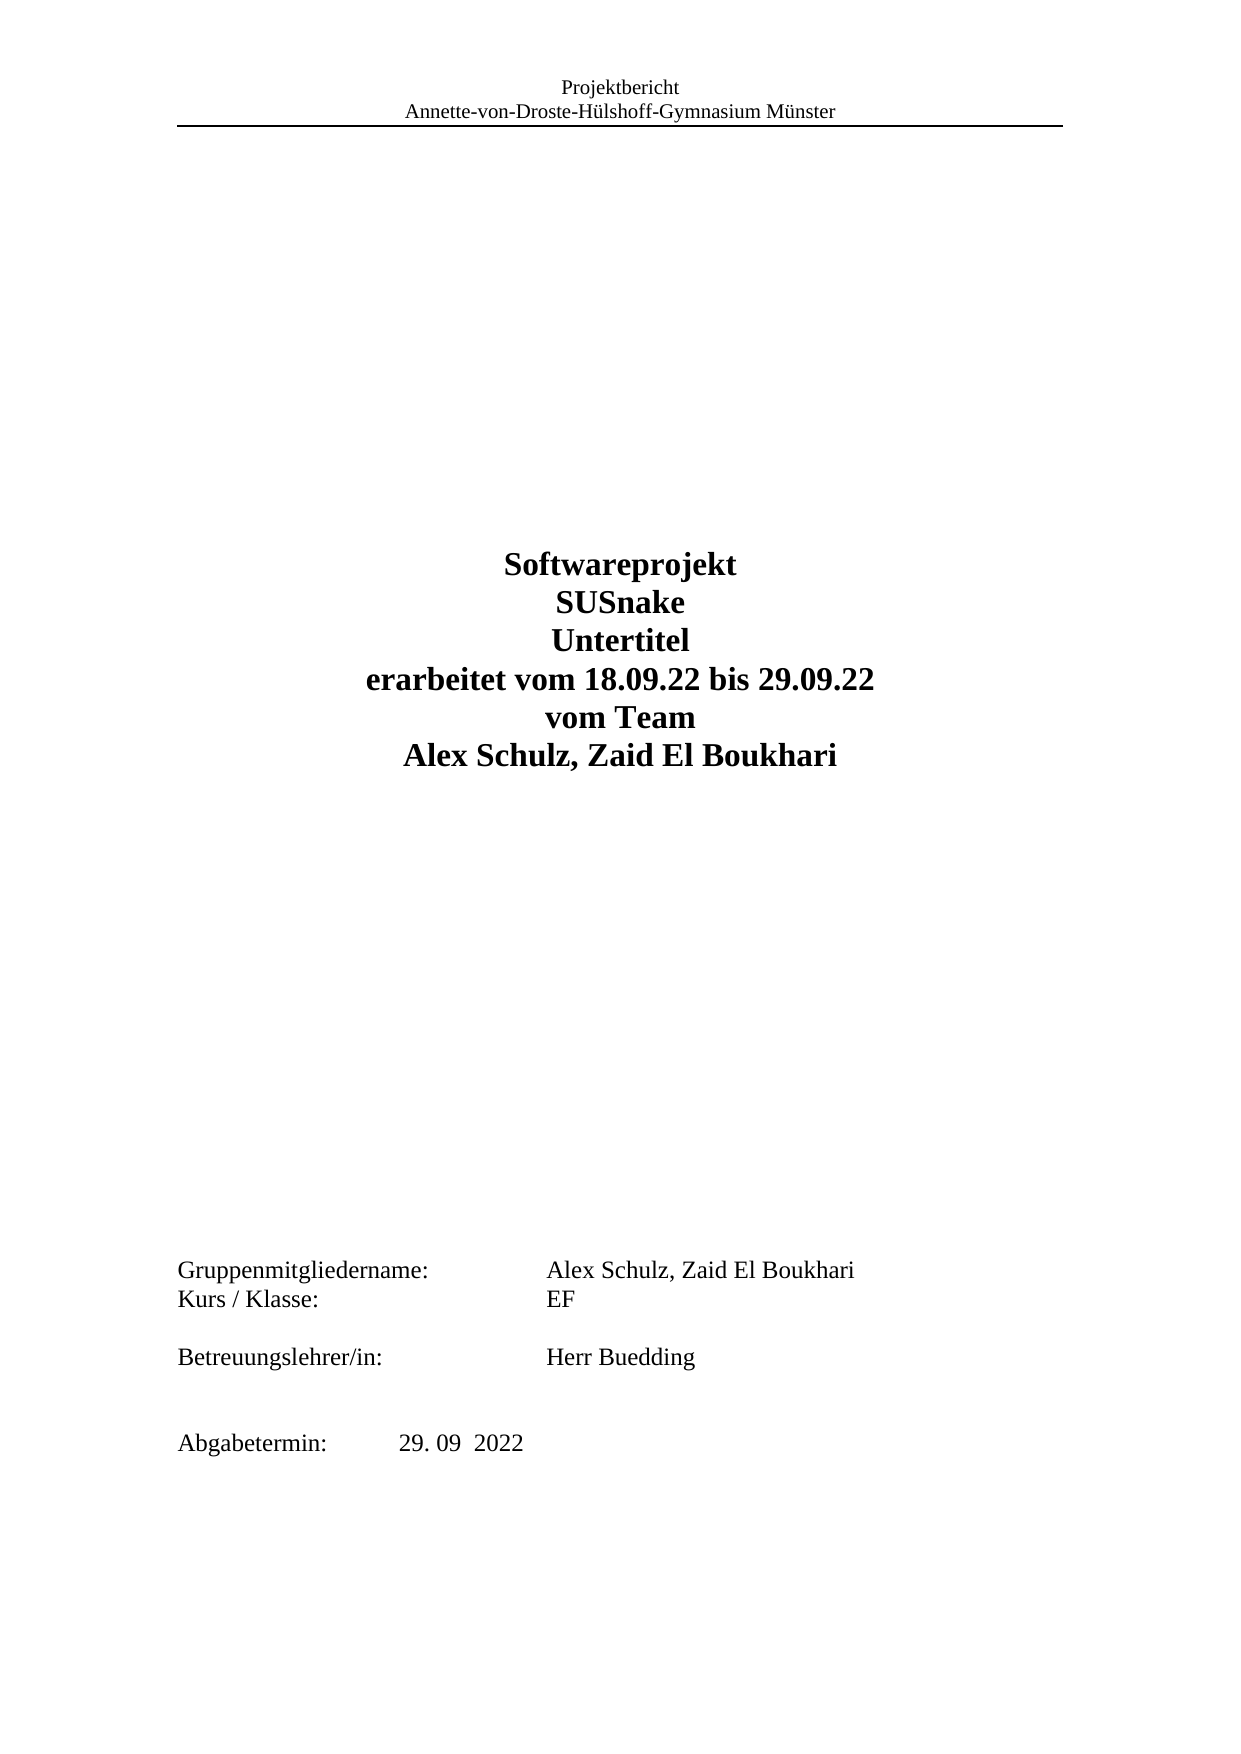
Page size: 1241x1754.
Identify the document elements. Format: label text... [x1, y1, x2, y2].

text Gruppenmitgliedername: Alex Schulz, Zaid El Boukhari [177, 1256, 1063, 1284]
text erarbeitet vom 18.09.22 bis 29.09.22 [177, 659, 1063, 697]
text Betreuungslehrer/in: Herr Buedding [177, 1342, 1063, 1371]
text Kurs / Klasse: EF [177, 1284, 1063, 1313]
text Alex Schulz, Zaid El Boukhari [177, 736, 1063, 774]
text Softwareprojekt [177, 544, 1063, 582]
text Abgabetermin: 29. 09 2022 [177, 1428, 1063, 1457]
text SUSnake [177, 582, 1063, 621]
text Untertitel [177, 621, 1063, 659]
text vom Team [177, 697, 1063, 736]
